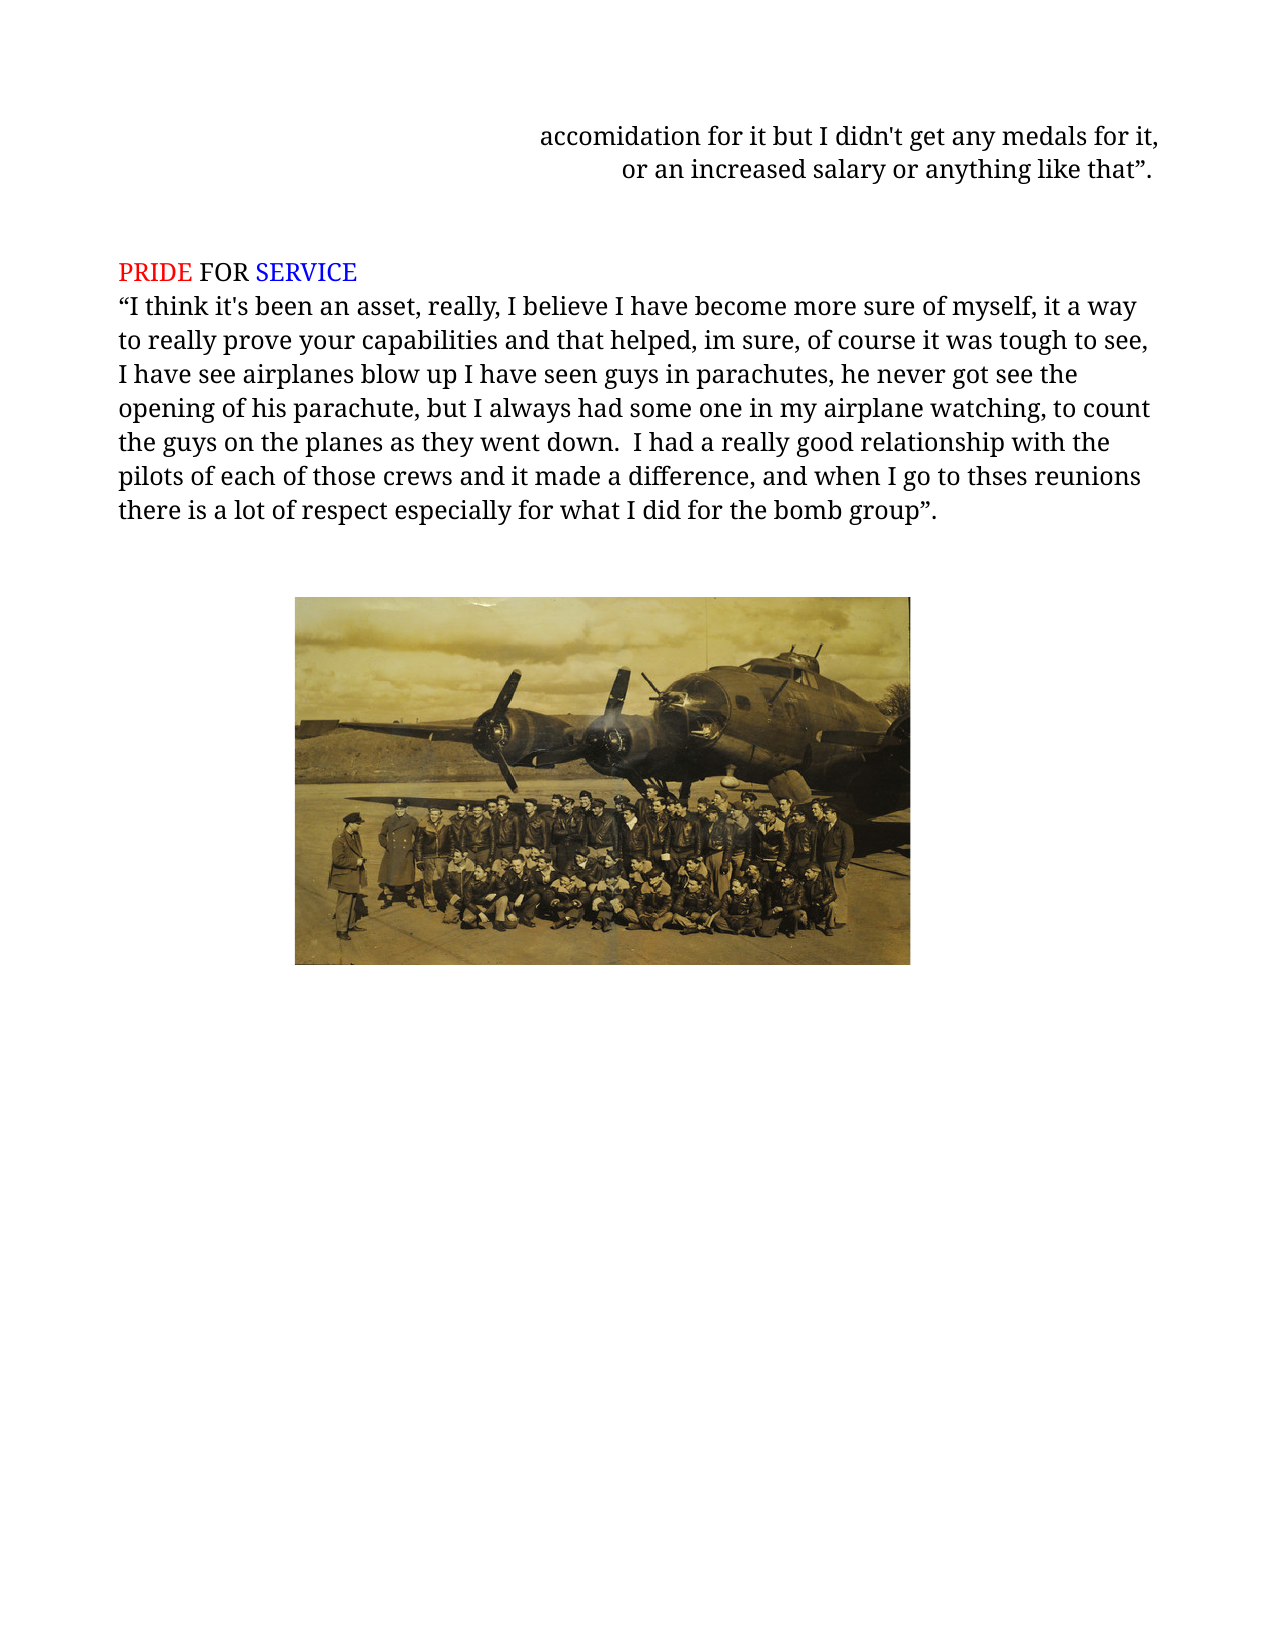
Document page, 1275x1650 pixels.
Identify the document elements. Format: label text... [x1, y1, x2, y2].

text accomidation for it but I didn't get any medals for it, or an increased salary or anything like that”. [529, 118, 1159, 186]
picture [294, 597, 911, 965]
text PRIDE FOR SERVICE [118, 254, 1159, 288]
text “I think it's been an asset, really, I believe I have become more sure of myself, it a way to really prove your capabilities and that helped, im sure, of course it was tough to see, I have see airplanes blow up I have seen guys in parachutes, he never got see the opening of his parachute, but I always had some one in my airplane watching, to count the guys on the planes as they went down. I had a really good relationship with the pilots of each of those crews and it made a difference, and when I go to thses reunions there is a lot of respect especially for what I did for the bomb group”. [118, 288, 1159, 527]
